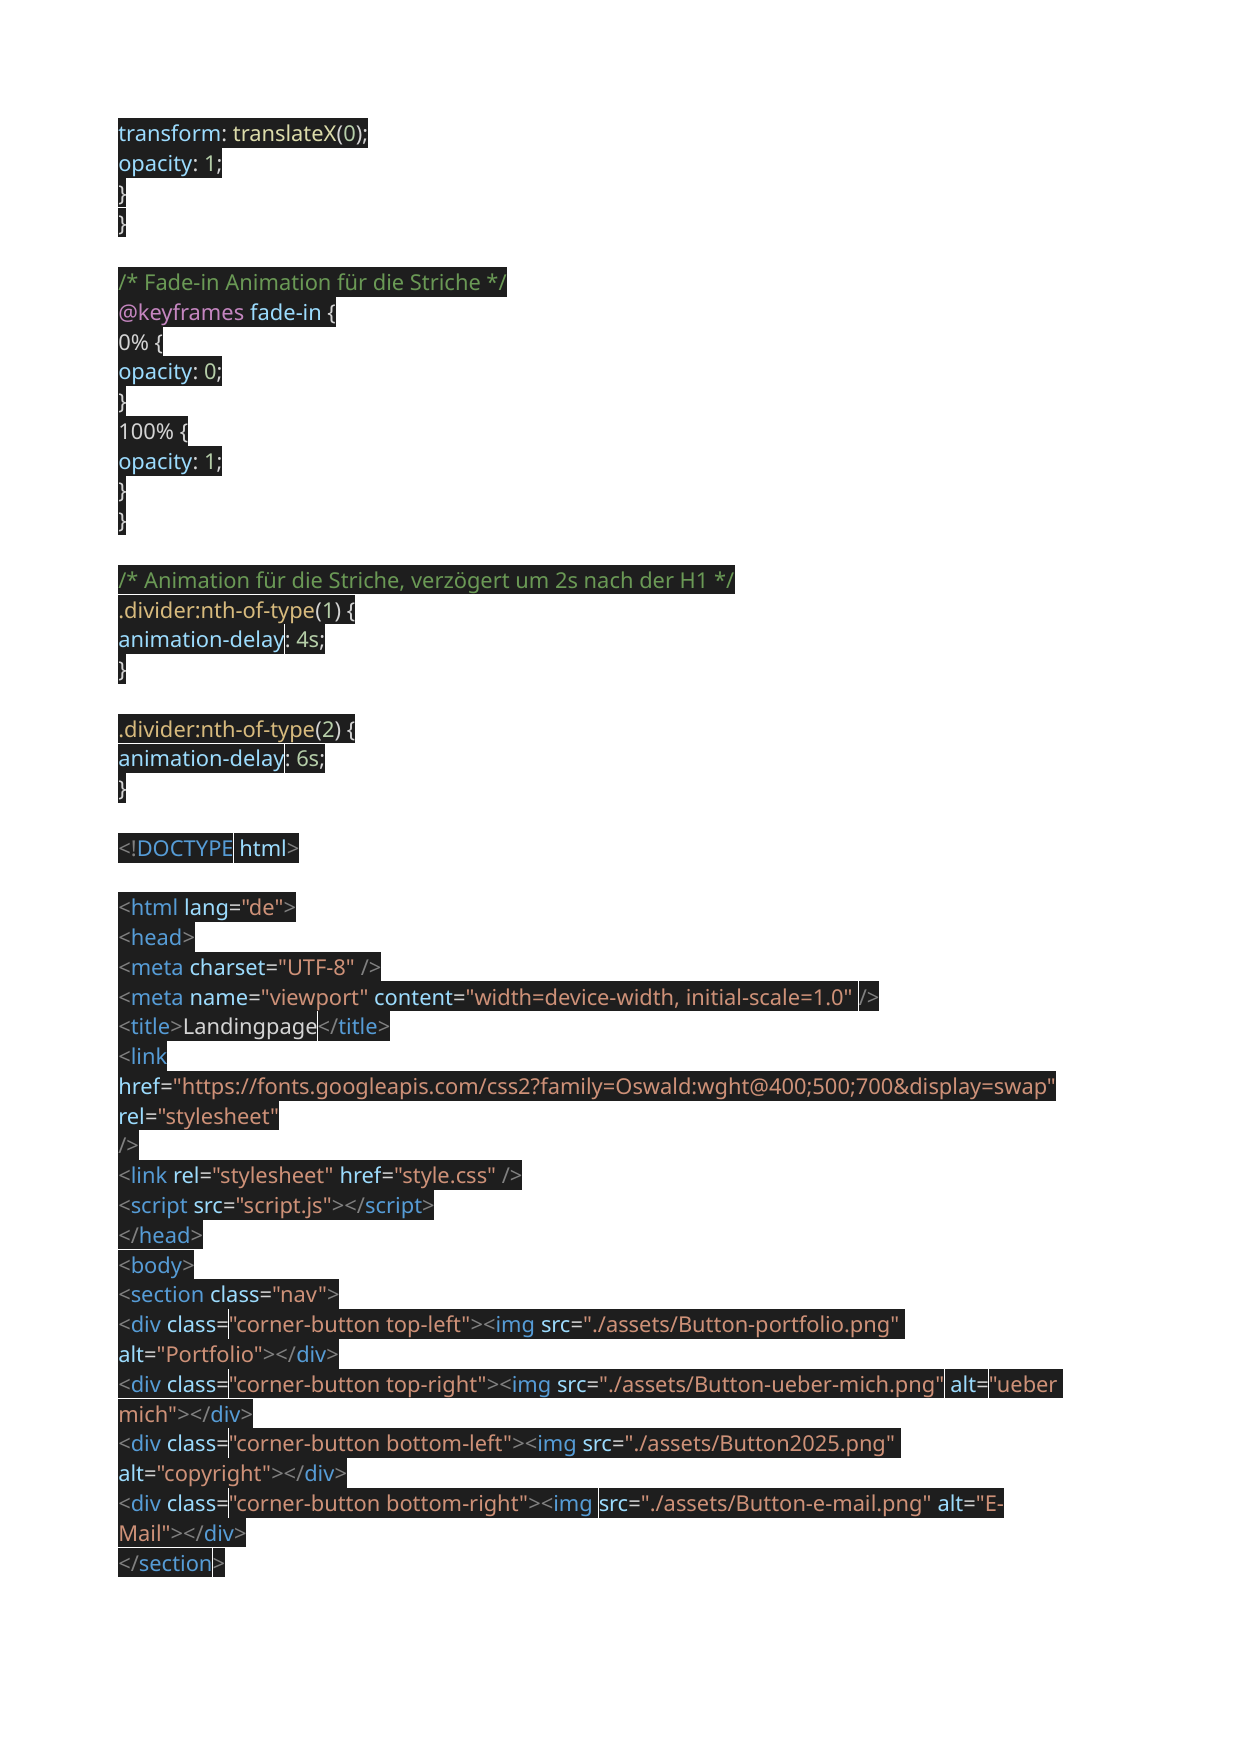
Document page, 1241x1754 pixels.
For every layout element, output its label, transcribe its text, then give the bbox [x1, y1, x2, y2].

text } [118, 207, 1122, 237]
text } [118, 654, 1122, 684]
text <meta name="viewport" content="width=device-width, initial-scale=1.0" /> [118, 981, 1122, 1011]
text <!DOCTYPE html> [118, 803, 1122, 863]
text transform: translateX(0); [118, 118, 1122, 148]
text @keyframes fade-in { [118, 297, 1122, 327]
text opacity: 1; [118, 148, 1122, 178]
text } [118, 476, 1122, 505]
text <script src="script.js"></script> [118, 1190, 1122, 1220]
text <link rel="stylesheet" href="style.css" /> [118, 1160, 1122, 1190]
text .divider:nth-of-type(1) { [118, 594, 1122, 624]
text opacity: 0; [118, 356, 1122, 386]
text /* Fade-in Animation für die Striche */ [118, 267, 1122, 297]
text .divider:nth-of-type(2) { [118, 714, 1122, 743]
text animation-delay: 4s; [118, 624, 1122, 654]
text opacity: 1; [118, 446, 1122, 476]
text /* Animation für die Striche, verzögert um 2s nach der H1 */ [118, 565, 1122, 594]
text </section> [118, 1547, 1122, 1577]
text } [118, 178, 1122, 207]
text <div class="corner-button bottom-left"><img src="./assets/Button2025.png" alt="copyright"></div> [118, 1428, 1122, 1488]
text 100% { [118, 416, 1122, 446]
text <div class="corner-button bottom-right"><img src="./assets/Button-e-mail.png" alt="E-Mail"></div> [118, 1488, 1122, 1547]
text <meta charset="UTF-8" /> [118, 952, 1122, 981]
text <div class="corner-button top-left"><img src="./assets/Button-portfolio.png" alt="Portfolio"></div> [118, 1309, 1122, 1369]
text <body> [118, 1249, 1122, 1279]
text } [118, 773, 1122, 803]
text rel="stylesheet" [118, 1101, 1122, 1130]
text </head> [118, 1220, 1122, 1249]
text } [118, 505, 1122, 535]
text <html lang="de"> [118, 892, 1122, 922]
text <title>Landingpage</title> [118, 1011, 1122, 1041]
text } [118, 386, 1122, 416]
text 0% { [118, 327, 1122, 356]
text /> [118, 1130, 1122, 1160]
text <link [118, 1041, 1122, 1071]
text <section class="nav"> [118, 1279, 1122, 1309]
text animation-delay: 6s; [118, 743, 1122, 773]
text href="https://fonts.googleapis.com/css2?family=Oswald:wght@400;500;700&display=swap" [118, 1071, 1122, 1101]
text <head> [118, 922, 1122, 952]
text <div class="corner-button top-right"><img src="./assets/Button-ueber-mich.png" alt="ueber mich"></div> [118, 1369, 1122, 1428]
